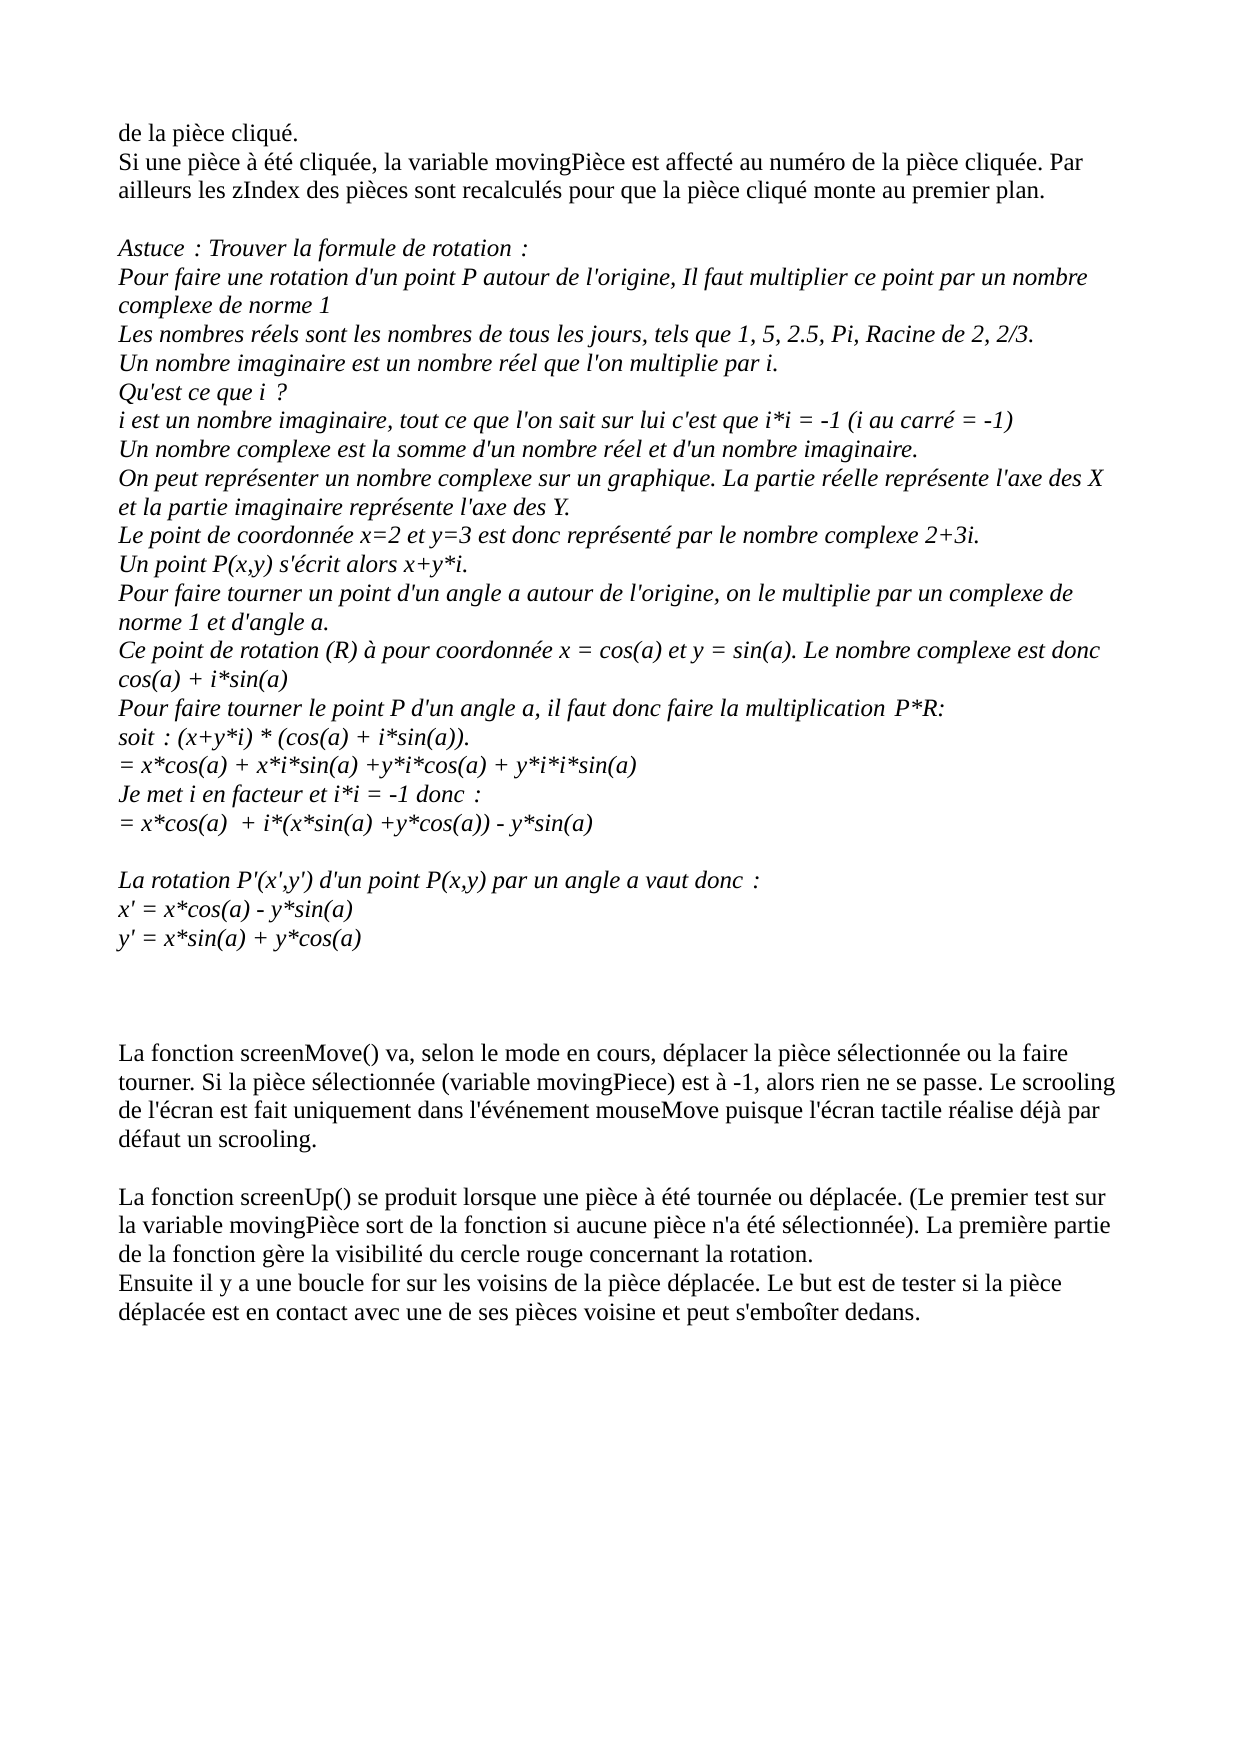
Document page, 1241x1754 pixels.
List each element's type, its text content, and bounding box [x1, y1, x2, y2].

text Ensuite il y a une boucle for sur les voisins de la pièce déplacée. Le but est de tester si la pièce déplacée est en contact avec une de ses pièces voisine et peut s'emboîter dedans. [118, 1268, 1122, 1326]
text Ce point de rotation (R) à pour coordonnée x = cos(a) et y = sin(a). Le nombre complexe est donc cos(a) + i*sin(a) [118, 636, 1122, 693]
text Je met i en facteur et i*i = -1 donc : [118, 779, 1122, 808]
text Les nombres réels sont les nombres de tous les jours, tels que 1, 5, 2.5, Pi, Racine de 2, 2/3. [118, 319, 1122, 348]
text = x*cos(a) + x*i*sin(a) +y*i*cos(a) + y*i*i*sin(a) [118, 751, 1122, 779]
text Un nombre complexe est la somme d'un nombre réel et d'un nombre imaginaire. [118, 434, 1122, 463]
text Astuce : Trouver la formule de rotation : [118, 233, 1122, 262]
text = x*cos(a) + i*(x*sin(a) +y*cos(a)) - y*sin(a) [118, 808, 1122, 837]
text Si une pièce à été cliquée, la variable movingPièce est affecté au numéro de la pièce cliquée. Par ailleurs les zIndex des pièces sont recalculés pour que la pièce cliqué monte au premier plan. [118, 147, 1122, 204]
text Le point de coordonnée x=2 et y=3 est donc représenté par le nombre complexe 2+3i. [118, 521, 1122, 549]
text y' = x*sin(a) + y*cos(a) [118, 923, 1122, 952]
text i est un nombre imaginaire, tout ce que l'on sait sur lui c'est que i*i = -1 (i au carré = -1) [118, 406, 1122, 434]
text La rotation P'(x',y') d'un point P(x,y) par un angle a vaut donc : [118, 866, 1122, 894]
text La fonction screenMove() va, selon le mode en cours, déplacer la pièce sélectionnée ou la faire tourner. Si la pièce sélectionnée (variable movingPiece) est à -1, alors rien ne se passe. Le scrooling de l'écran est fait uniquement dans l'événement mouseMove puisque l'écran tactile réalise déjà par défaut un scrooling. [118, 1038, 1122, 1153]
text Qu'est ce que i ? [118, 377, 1122, 406]
text x' = x*cos(a) - y*sin(a) [118, 894, 1122, 923]
text Pour faire tourner le point P d'un angle a, il faut donc faire la multiplication P*R: [118, 693, 1122, 722]
text Un nombre imaginaire est un nombre réel que l'on multiplie par i. [118, 348, 1122, 377]
text On peut représenter un nombre complexe sur un graphique. La partie réelle représente l'axe des X et la partie imaginaire représente l'axe des Y. [118, 463, 1122, 521]
text Pour faire tourner un point d'un angle a autour de l'origine, on le multiplie par un complexe de norme 1 et d'angle a. [118, 578, 1122, 636]
text Un point P(x,y) s'écrit alors x+y*i. [118, 549, 1122, 578]
text soit : (x+y*i) * (cos(a) + i*sin(a)). [118, 722, 1122, 751]
text La fonction screenUp() se produit lorsque une pièce à été tournée ou déplacée. (Le premier test sur la variable movingPièce sort de la fonction si aucune pièce n'a été sélectionnée). La première partie de la fonction gère la visibilité du cercle rouge concernant la rotation. [118, 1182, 1122, 1268]
text Pour faire une rotation d'un point P autour de l'origine, Il faut multiplier ce point par un nombre complexe de norme 1 [118, 262, 1122, 319]
text de la pièce cliqué. [118, 118, 1122, 147]
